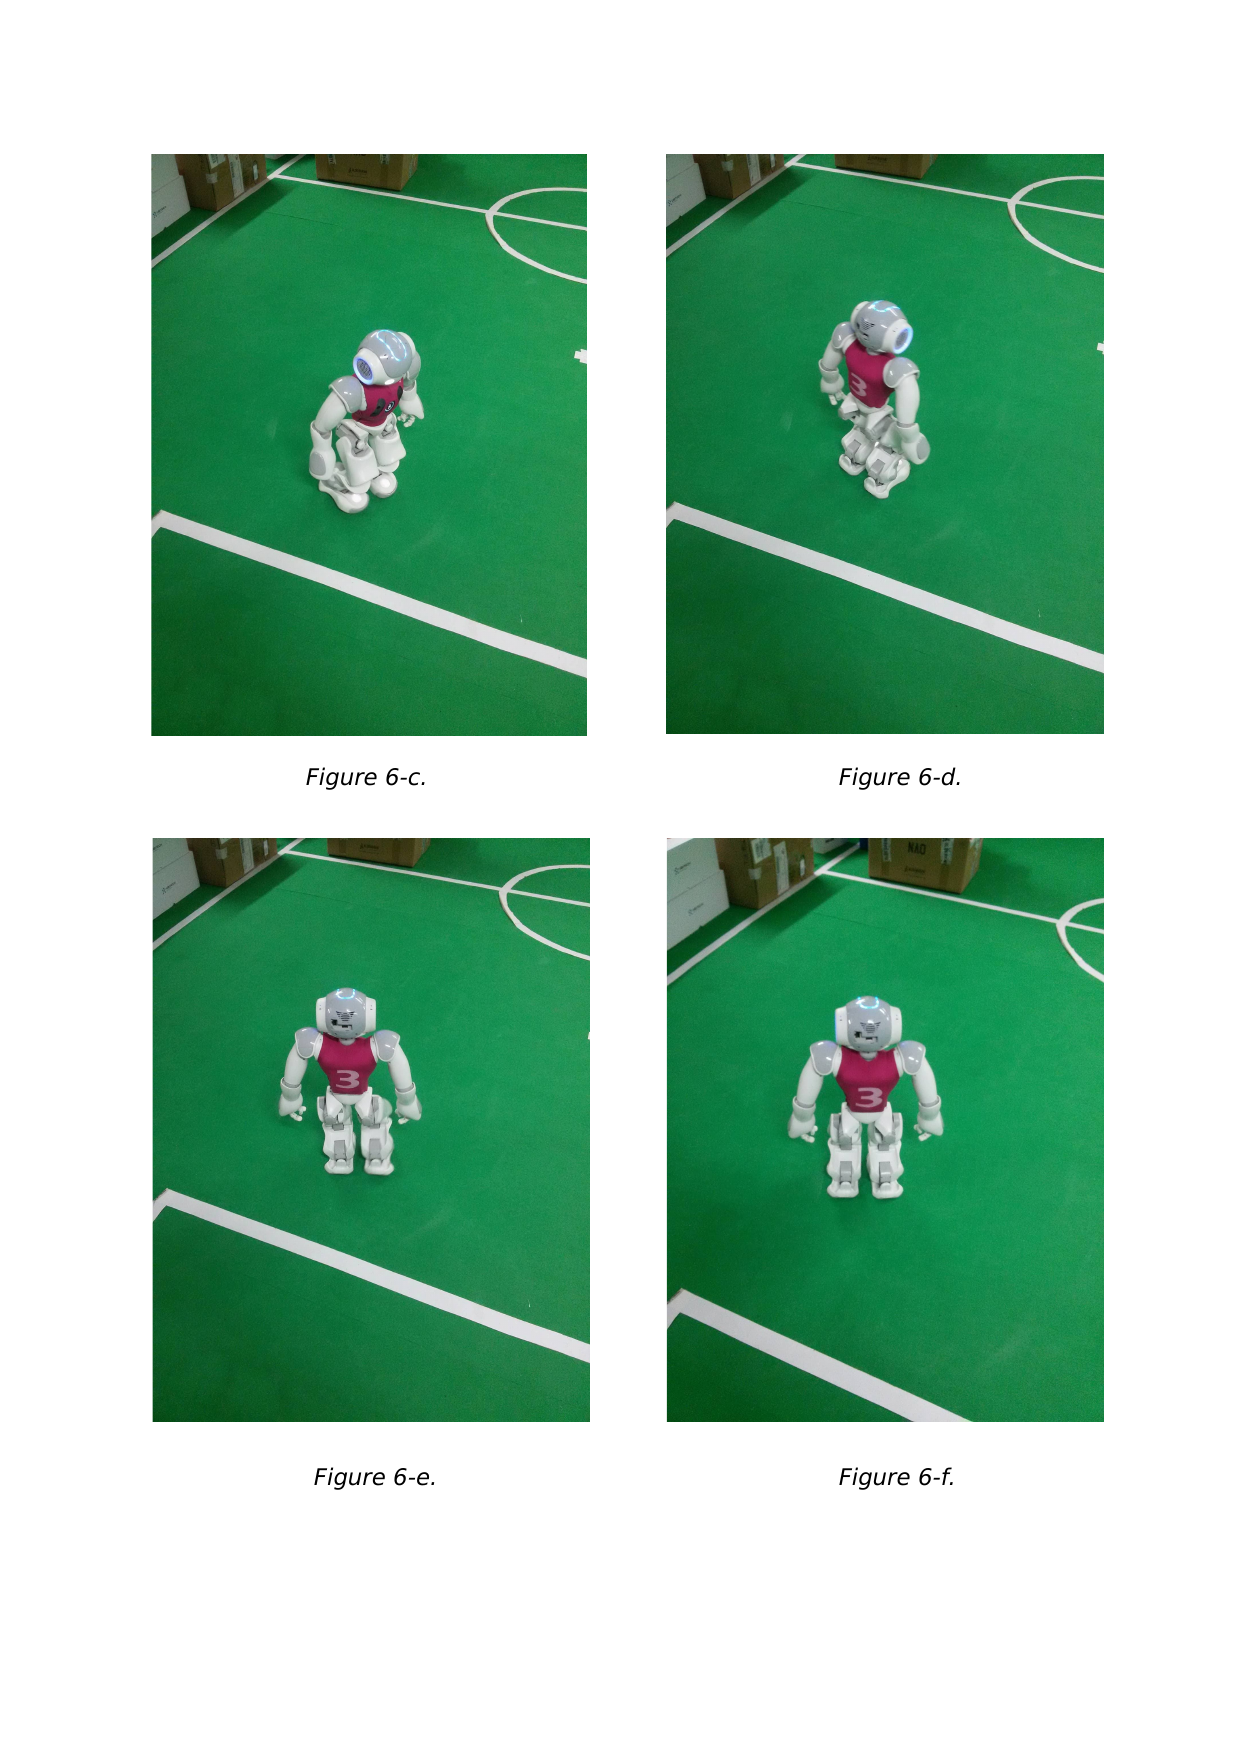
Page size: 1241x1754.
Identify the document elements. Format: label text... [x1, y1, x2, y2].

picture [666, 154, 1104, 734]
picture [151, 154, 587, 736]
text Figure 6-e. Figure 6-f. [150, 1462, 1091, 1492]
text Figure 6-c. Figure 6-d. [150, 762, 1091, 792]
picture [666, 838, 1104, 1422]
picture [152, 838, 590, 1422]
